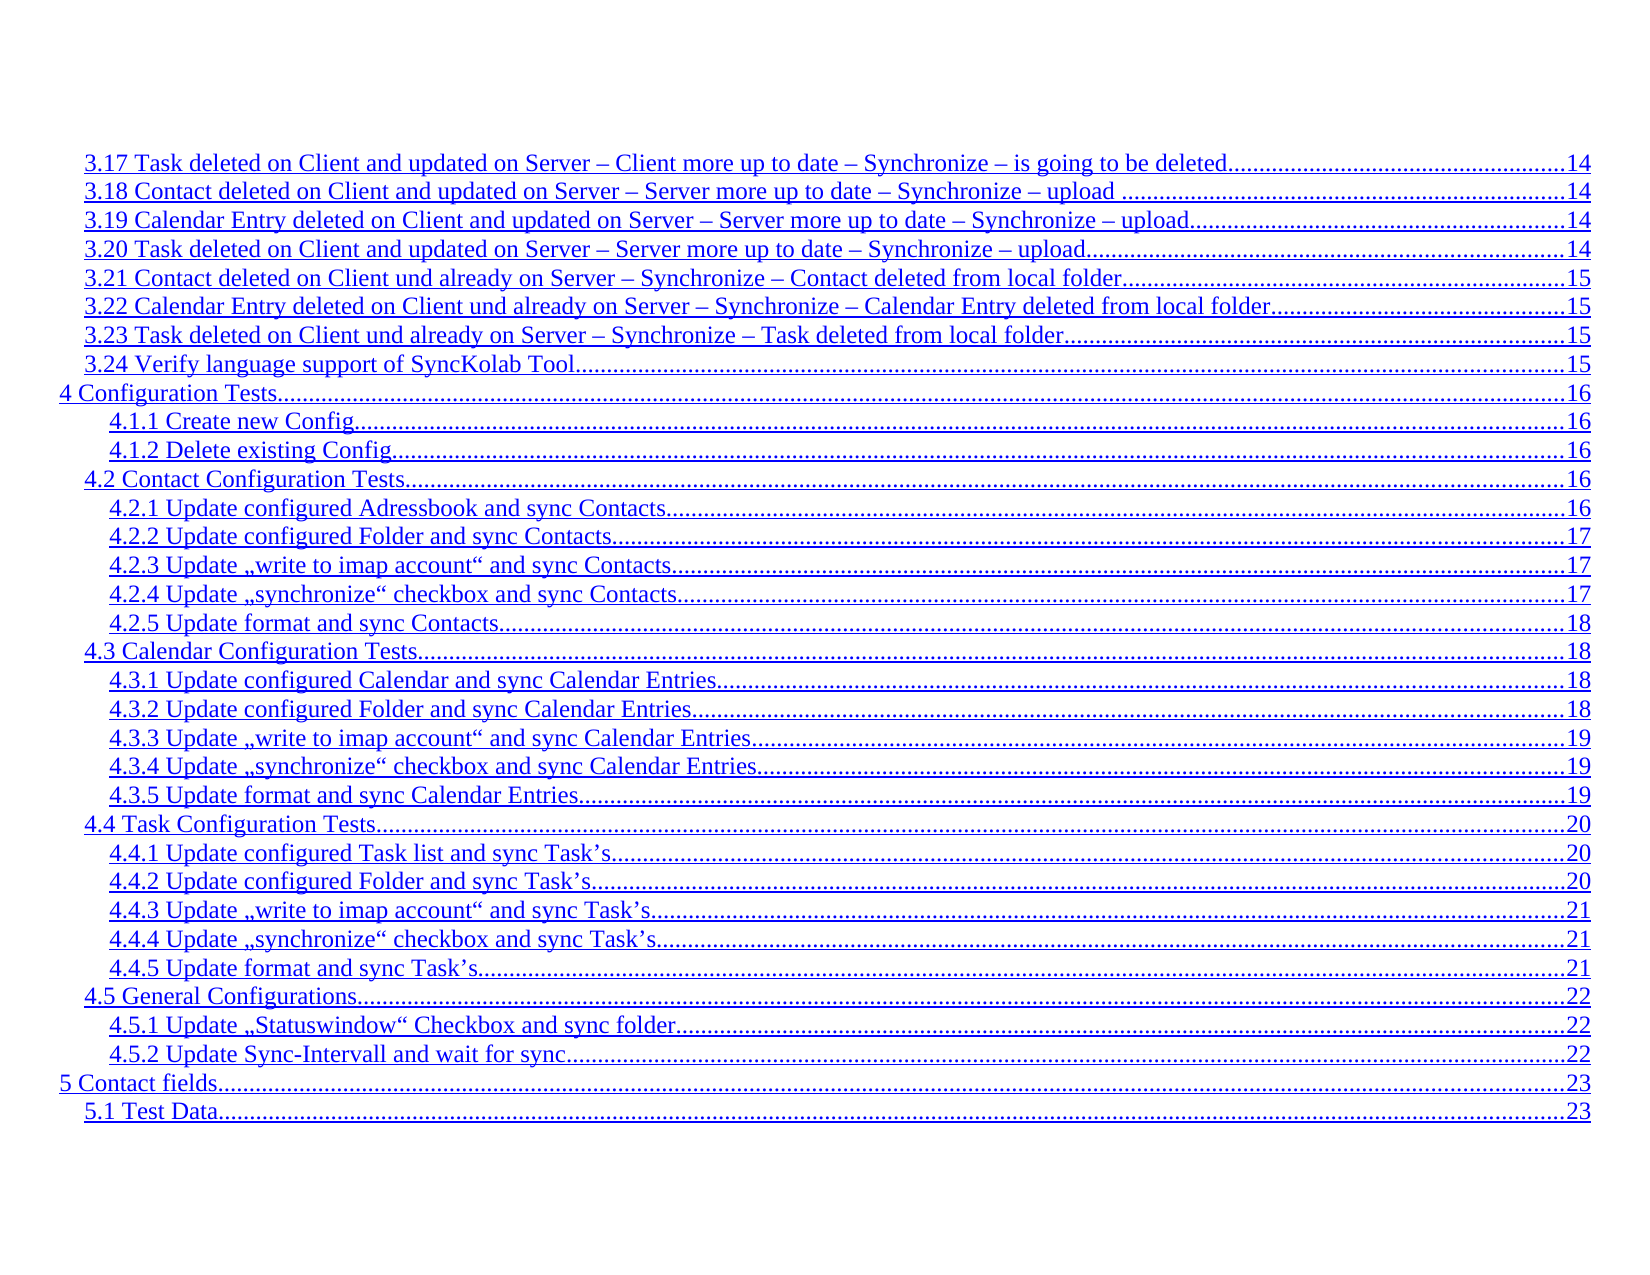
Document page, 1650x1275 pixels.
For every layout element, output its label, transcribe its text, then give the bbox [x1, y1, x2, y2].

text 4 Configuration Tests 16 [59, 378, 1591, 403]
text 3.18 Contact deleted on Client and updated on Server – Server more up to date – Synchronize – upload 14 [84, 176, 1591, 201]
text 4.4 Task Configuration Tests 20 [84, 809, 1591, 834]
text 3.17 Task deleted on Client and updated on Server – Client more up to date – Synchronize – is going to be deleted 14 [84, 148, 1591, 173]
text 5 Contact fields 23 [59, 1068, 1591, 1093]
text 4.4.3 Update „write to imap account“ and sync Task’s 21 [109, 895, 1591, 920]
text 4.3.4 Update „synchronize“ checkbox and sync Calendar Entries 19 [109, 751, 1591, 776]
text 4.1.1 Create new Config 16 [109, 406, 1591, 431]
text 3.22 Calendar Entry deleted on Client und already on Server – Synchronize – Calendar Entry deleted from local folder 15 [84, 291, 1591, 316]
text 4.4.2 Update configured Folder and sync Task’s 20 [109, 866, 1591, 891]
text 4.2.1 Update configured Adressbook and sync Contacts 16 [109, 493, 1591, 518]
text 4.3.5 Update format and sync Calendar Entries 19 [109, 780, 1591, 805]
text 4.4.1 Update configured Task list and sync Task’s 20 [109, 838, 1591, 863]
text 4.2.3 Update „write to imap account“ and sync Contacts 17 [109, 550, 1591, 575]
text 4.3.1 Update configured Calendar and sync Calendar Entries 18 [109, 665, 1591, 690]
text 4.4.5 Update format and sync Task’s 21 [109, 953, 1591, 978]
text 4.3.2 Update configured Folder and sync Calendar Entries 18 [109, 694, 1591, 719]
text 4.1.2 Delete existing Config 16 [109, 435, 1591, 460]
text 5.1 Test Data 23 [84, 1096, 1591, 1121]
text 4.3 Calendar Configuration Tests 18 [84, 636, 1591, 661]
text 3.24 Verify language support of SyncKolab Tool 15 [84, 349, 1591, 374]
text 4.5 General Configurations 22 [84, 981, 1591, 1006]
text 3.20 Task deleted on Client and updated on Server – Server more up to date – Synchronize – upload 14 [84, 234, 1591, 259]
text 4.2.2 Update configured Folder and sync Contacts 17 [109, 521, 1591, 546]
text 4.3.3 Update „write to imap account“ and sync Calendar Entries 19 [109, 723, 1591, 748]
text 4.4.4 Update „synchronize“ checkbox and sync Task’s 21 [109, 924, 1591, 949]
text 4.2 Contact Configuration Tests 16 [84, 464, 1591, 489]
text 3.21 Contact deleted on Client und already on Server – Synchronize – Contact deleted from local folder 15 [84, 263, 1591, 288]
text 3.23 Task deleted on Client und already on Server – Synchronize – Task deleted from local folder 15 [84, 320, 1591, 345]
text 4.5.2 Update Sync-Intervall and wait for sync 22 [109, 1039, 1591, 1064]
text 4.5.1 Update „Statuswindow“ Checkbox and sync folder 22 [109, 1010, 1591, 1035]
text 4.2.4 Update „synchronize“ checkbox and sync Contacts 17 [109, 579, 1591, 604]
text 4.2.5 Update format and sync Contacts 18 [109, 608, 1591, 633]
text 3.19 Calendar Entry deleted on Client and updated on Server – Server more up to date – Synchronize – upload 14 [84, 205, 1591, 230]
